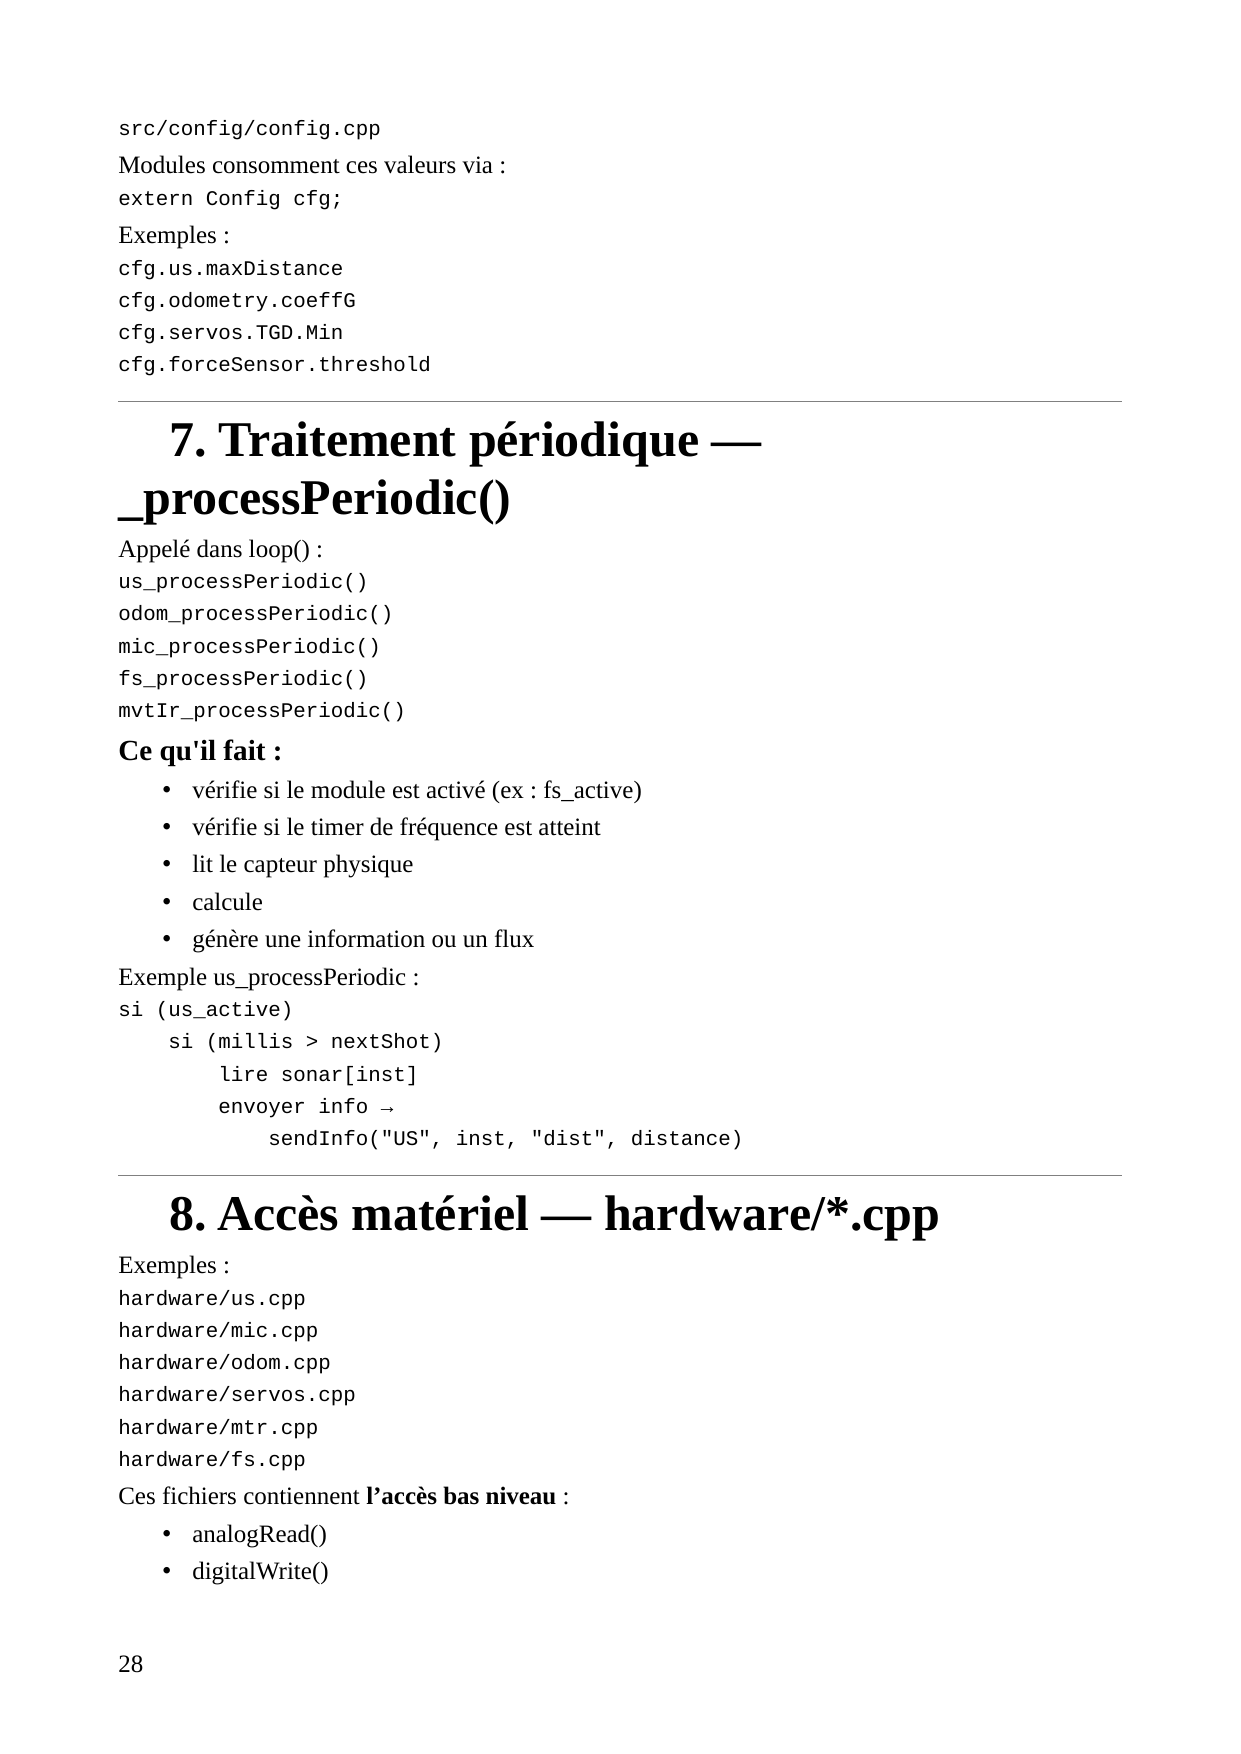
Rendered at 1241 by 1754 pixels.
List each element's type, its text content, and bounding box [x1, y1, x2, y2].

text hardware/fs.cpp [118, 1449, 1122, 1473]
text hardware/mic.cpp [118, 1320, 1122, 1343]
text mvtIr_processPeriodic() [118, 700, 1122, 724]
text cfg.forceSensor.threshold [118, 354, 1122, 378]
subtitle Ce qu'il fait : [118, 733, 1122, 766]
text odom_processPeriodic() [118, 603, 1122, 627]
text envoyer info → [118, 1096, 1122, 1120]
text si (millis > nextShot) [118, 1031, 1122, 1055]
list lit le capteur physique [162, 849, 1122, 878]
text cfg.servos.TGD.Min [118, 322, 1122, 346]
subtitle 🧠 7. Traitement périodique — _processPeriodic() [118, 410, 1122, 525]
text Exemples : [118, 1250, 1122, 1279]
text fs_processPeriodic() [118, 668, 1122, 692]
text cfg.us.maxDistance [118, 257, 1122, 281]
text Exemple us_processPeriodic : [118, 962, 1122, 991]
text cfg.odometry.coeffG [118, 290, 1122, 313]
list vérifie si le module est activé (ex : fs_active) [162, 775, 1122, 803]
text si (us_active) [118, 999, 1122, 1023]
list calcule [162, 887, 1122, 916]
text Appelé dans loop() : [118, 534, 1122, 562]
subtitle 🔌 8. Accès matériel — hardware/*.cpp [118, 1184, 1122, 1242]
text src/config/config.cpp [118, 118, 1122, 142]
text hardware/odom.cpp [118, 1352, 1122, 1376]
text extern Config cfg; [118, 188, 1122, 211]
text Exemples : [118, 220, 1122, 249]
text hardware/mtr.cpp [118, 1417, 1122, 1440]
text hardware/servos.cpp [118, 1384, 1122, 1408]
text sendInfo("US", inst, "dist", distance) [118, 1128, 1122, 1152]
list vérifie si le timer de fréquence est atteint [162, 812, 1122, 841]
text Ces fichiers contiennent l’accès bas niveau : [118, 1481, 1122, 1510]
text lire sonar[inst] [118, 1064, 1122, 1087]
text hardware/us.cpp [118, 1288, 1122, 1311]
text mic_processPeriodic() [118, 636, 1122, 659]
list digitalWrite() [162, 1556, 1122, 1585]
text Modules consomment ces valeurs via : [118, 150, 1122, 179]
list analogRead() [162, 1519, 1122, 1547]
list génère une information ou un flux [162, 924, 1122, 953]
text us_processPeriodic() [118, 571, 1122, 595]
